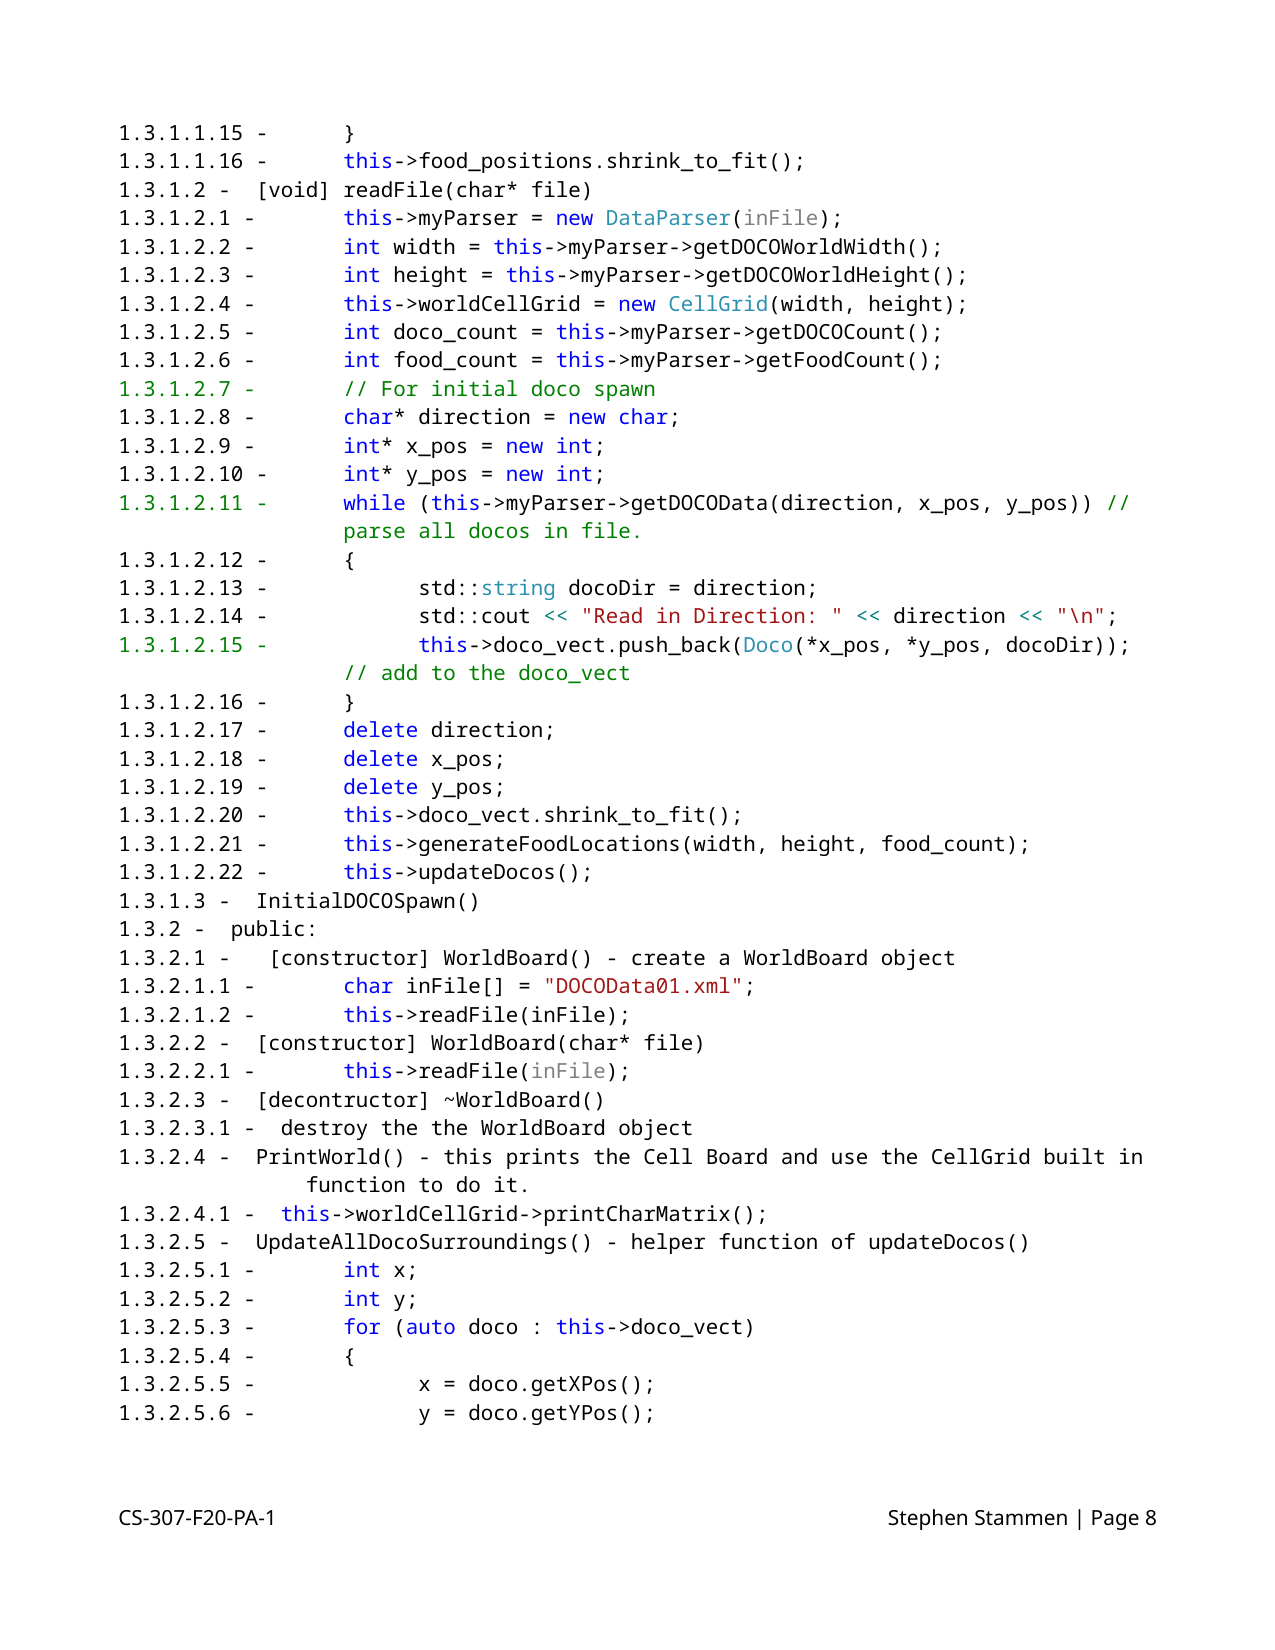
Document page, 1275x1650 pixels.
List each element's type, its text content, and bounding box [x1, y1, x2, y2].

list while (this->myParser->getDOCOData(direction, x_pos, y_pos)) // parse all docos in file. [118, 488, 1157, 545]
list PrintWorld() - this prints the Cell Board and use the CellGrid built in function to do it. [118, 1142, 1157, 1199]
list delete direction; [118, 715, 1157, 744]
list std::cout << "Read in Direction: " << direction << "\n"; [118, 602, 1157, 630]
list int food_count = this->myParser->getFoodCount(); [118, 346, 1157, 374]
list } [118, 118, 1157, 147]
list InitialDOCOSpawn() [118, 886, 1157, 914]
list int doco_count = this->myParser->getDOCOCount(); [118, 317, 1157, 346]
list this->updateDocos(); [118, 857, 1157, 886]
list [decontructor] ~WorldBoard() [118, 1085, 1157, 1113]
list this->doco_vect.push_back(Doco(*x_pos, *y_pos, docoDir)); // add to the doco_vect [118, 630, 1157, 687]
list char inFile[] = "DOCOData01.xml"; [118, 971, 1157, 1000]
list y = doco.getYPos(); [118, 1398, 1157, 1426]
list int height = this->myParser->getDOCOWorldHeight(); [118, 260, 1157, 289]
list int width = this->myParser->getDOCOWorldWidth(); [118, 232, 1157, 260]
list { [118, 1341, 1157, 1369]
list this->readFile(inFile); [118, 1057, 1157, 1085]
list this->food_positions.shrink_to_fit(); [118, 147, 1157, 175]
list int* y_pos = new int; [118, 459, 1157, 488]
list // For initial doco spawn [118, 374, 1157, 402]
list [void] readFile(char* file) [118, 175, 1157, 203]
list delete y_pos; [118, 772, 1157, 801]
list } [118, 687, 1157, 715]
list x = doco.getXPos(); [118, 1369, 1157, 1398]
list std::string docoDir = direction; [118, 573, 1157, 602]
list int* x_pos = new int; [118, 431, 1157, 459]
list this->readFile(inFile); [118, 1000, 1157, 1028]
list UpdateAllDocoSurroundings() - helper function of updateDocos() [118, 1227, 1157, 1256]
list char* direction = new char; [118, 402, 1157, 431]
list { [118, 545, 1157, 573]
list destroy the the WorldBoard object [118, 1113, 1157, 1142]
list delete x_pos; [118, 744, 1157, 772]
list this->doco_vect.shrink_to_fit(); [118, 801, 1157, 829]
list int x; [118, 1256, 1157, 1284]
list for (auto doco : this->doco_vect) [118, 1312, 1157, 1341]
list this->myParser = new DataParser(inFile); [118, 203, 1157, 232]
list [constructor] WorldBoard() - create a WorldBoard object [118, 943, 1157, 971]
list int y; [118, 1284, 1157, 1312]
list this->worldCellGrid->printCharMatrix(); [118, 1199, 1157, 1227]
list public: [118, 914, 1157, 943]
list [constructor] WorldBoard(char* file) [118, 1028, 1157, 1057]
list this->generateFoodLocations(width, height, food_count); [118, 829, 1157, 857]
list this->worldCellGrid = new CellGrid(width, height); [118, 289, 1157, 317]
